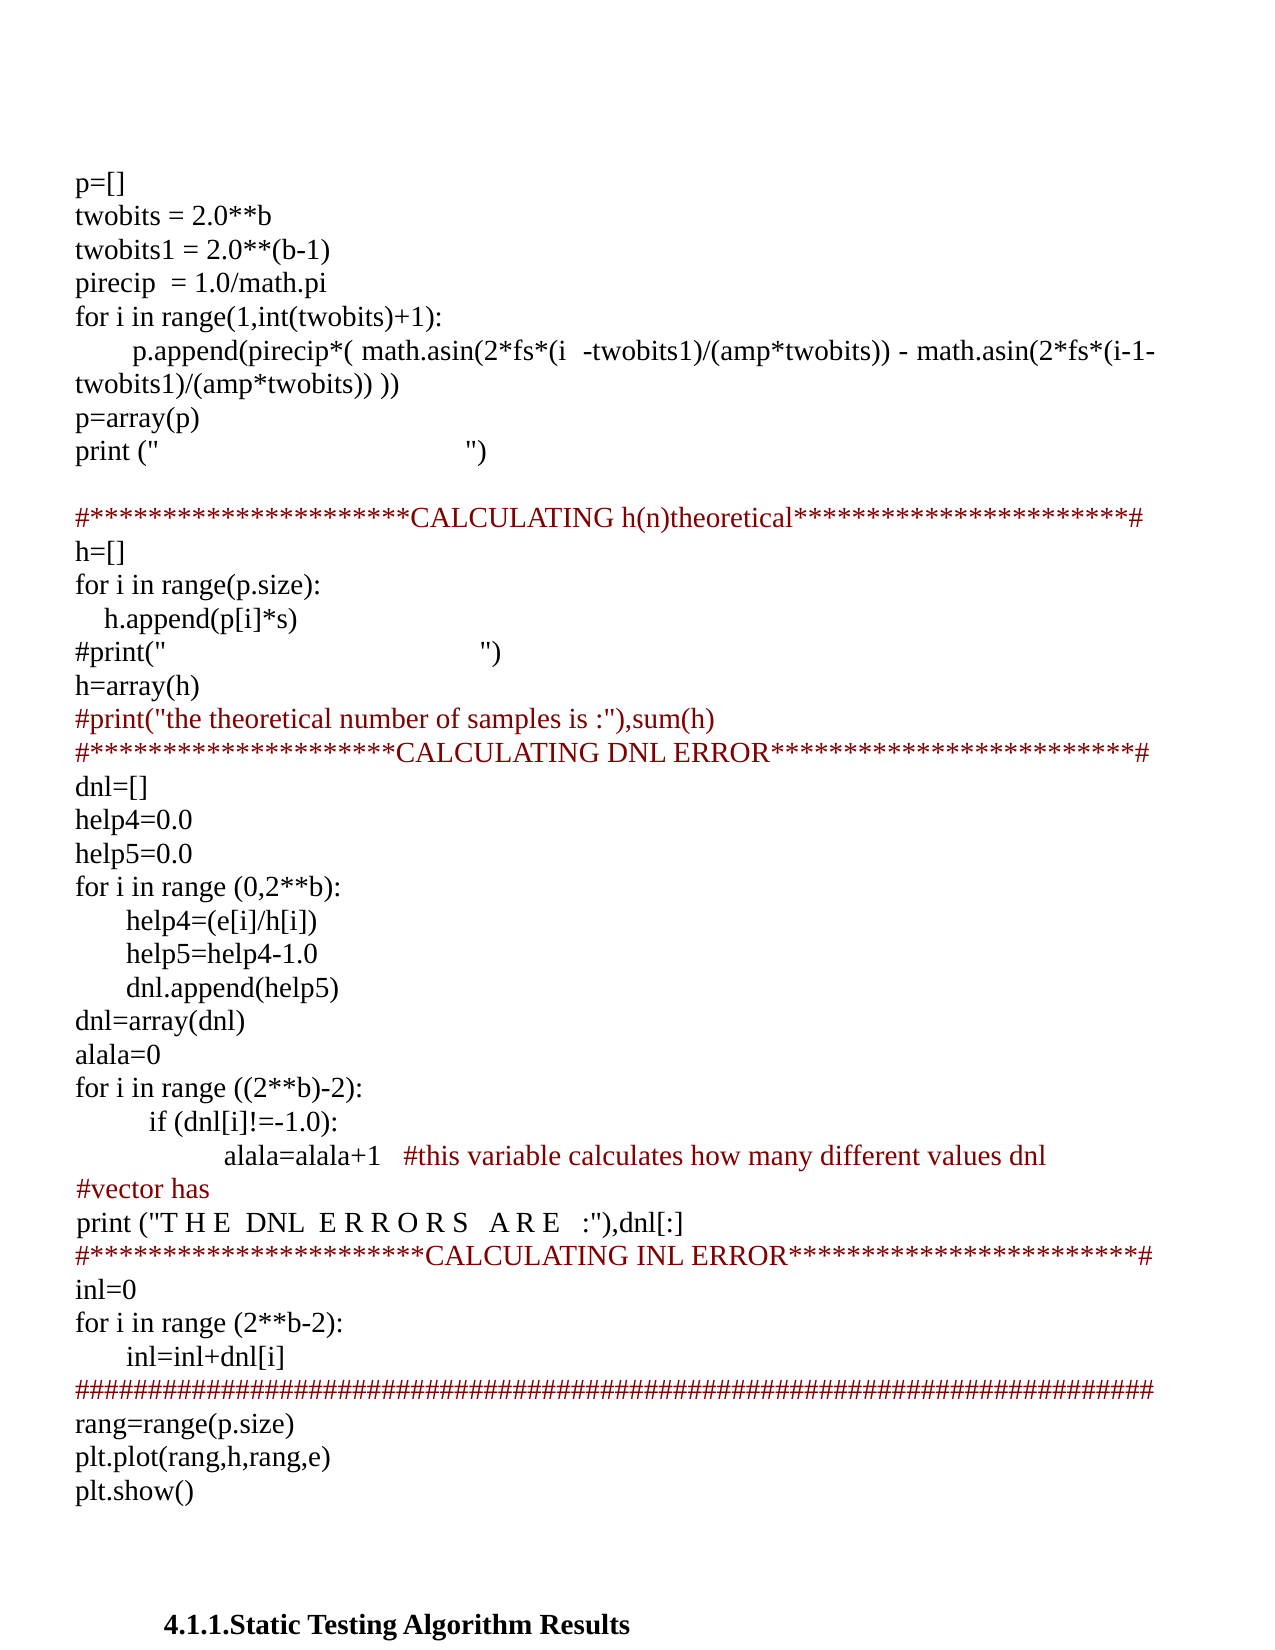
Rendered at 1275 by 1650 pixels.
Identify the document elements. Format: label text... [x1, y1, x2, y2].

text alala=0 [75, 1037, 1157, 1071]
text print (" ") [75, 433, 1157, 467]
text help4=(e[i]/h[i]) [75, 903, 1157, 936]
text plt.show() [75, 1473, 1157, 1507]
text if (dnl[i]!=-1.0): [75, 1104, 1157, 1138]
text dnl=array(dnl) [75, 1003, 1157, 1037]
text twobits1 = 2.0**(b-1) [75, 232, 1157, 266]
text #print(" ") [75, 634, 1157, 668]
text pirecip = 1.0/math.pi [75, 266, 1157, 299]
text #**********************CALCULATING h(n)theoretical***********************# [75, 500, 1157, 534]
text h=array(h) [75, 668, 1157, 702]
text twobits = 2.0**b [75, 198, 1157, 232]
text dnl.append(help5) [75, 970, 1157, 1003]
text h.append(p[i]*s) [75, 601, 1157, 634]
text p.append(pirecip*( math.asin(2*fs*(i -twobits1)/(amp*twobits)) - math.asin(2*fs*(i-1-twobits1)/(amp*twobits)) )) [75, 333, 1157, 400]
text for i in range(p.size): [75, 567, 1157, 601]
text print ("T H E DNL E R R O R S A R E :"),dnl[:] [76, 1205, 1169, 1238]
text p=array(p) [75, 400, 1157, 433]
text h=[] [75, 534, 1157, 567]
text for i in range (2**b-2): [75, 1305, 1157, 1339]
text inl=inl+dnl[i] [75, 1339, 1157, 1372]
text #***********************CALCULATING INL ERROR************************# [75, 1238, 1157, 1272]
text help5=0.0 [75, 836, 1157, 869]
text #*********************CALCULATING DNL ERROR*************************# [75, 735, 1157, 769]
text inl=0 [75, 1272, 1157, 1305]
text alala=alala+1 #this variable calculates how many different values dnl #vector has [76, 1138, 1169, 1205]
text dnl=[] [75, 769, 1157, 802]
text help4=0.0 [75, 802, 1157, 836]
text 4.1.1.Static Testing Algorithm Results [62, 1607, 1213, 1641]
text p=[] [75, 165, 1157, 198]
text help5=help4-1.0 [75, 936, 1157, 970]
text for i in range(1,int(twobits)+1): [75, 299, 1157, 333]
text #print("the theoretical number of samples is :"),sum(h) [75, 702, 1157, 735]
text for i in range (0,2**b): [75, 869, 1157, 903]
text plt.plot(rang,h,rang,e) [75, 1439, 1157, 1473]
text for i in range ((2**b)-2): [75, 1071, 1157, 1104]
text ##########################################################################rang=range(p.size) [75, 1372, 1157, 1439]
